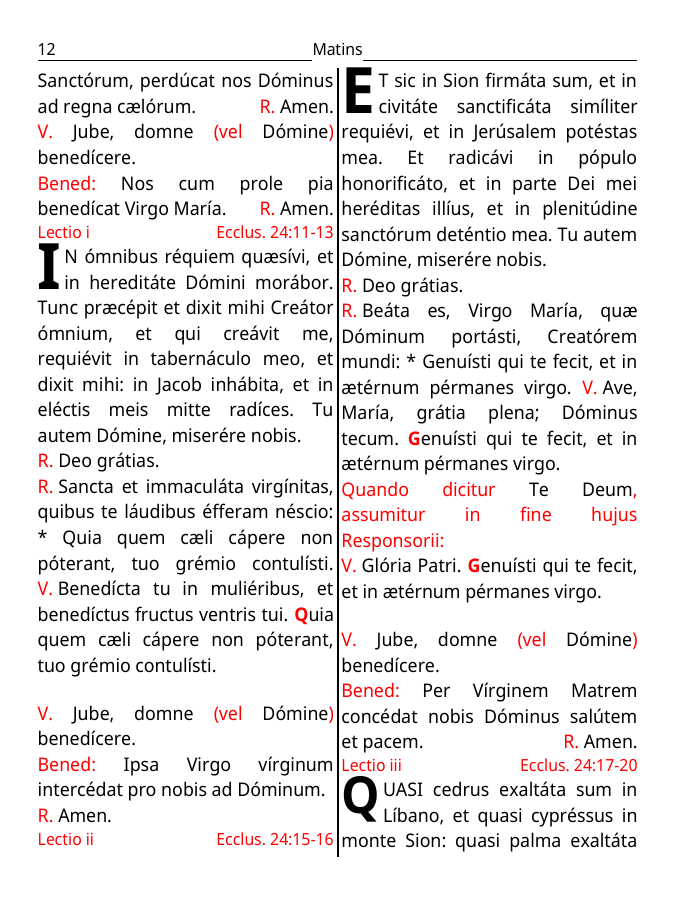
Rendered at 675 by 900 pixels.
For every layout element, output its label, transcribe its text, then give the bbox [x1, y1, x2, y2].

text Lectio ii Ecclus. 24:15-16 [37, 828, 334, 851]
text V. Glória Patri. Genuísti qui te fecit, et in ætérnum pérmanes virgo. [341, 553, 637, 604]
text Bened: Nos cum prole pia benedícat Virgo María. R. Amen. [37, 170, 334, 221]
text Quando dicitur Te Deum, assumitur in fine hujus Responsorii: [341, 476, 637, 553]
text R. Sancta et immaculáta virgínitas, quibus te láudibus éfferam néscio: * Quia quem cæli cápere non póterant, tuo grémio contulísti. V. Benedícta tu in muliéribus, et benedíctus fructus ventris tui. Quia quem cæli cápere non póterant, tuo grémio contulísti. [37, 473, 334, 677]
text Sanctórum, perdúcat nos Dóminus ad regna cælórum. R. Amen. [37, 68, 334, 119]
text Bened: Per Vírginem Matrem concédat nobis Dóminus salútem et pacem. R. Amen. [341, 677, 637, 754]
text Lectio i Ecclus. 24:11-13 [37, 221, 334, 244]
text R. Beáta es, Virgo María, quæ Dóminum portásti, Creatórem mundi: * Genuísti qui te fecit, et in ætérnum pérmanes virgo. V. Ave, María, grátia plena; Dóminus tecum. Genuísti qui te fecit, et in ætérnum pérmanes virgo. [341, 297, 637, 476]
text IN ómnibus réquiem quæsívi, et in hereditáte Dómini morábor. Tunc præcépit et dixit mi­hi Creátor ómnium, et qui creávit me, requiévit in tabernáculo meo, et dixit mi­hi: in Jacob inhábita, et in eléctis meis mitte radíces. Tu autem Dómine, miserére nobis. R. Deo grátias. [37, 244, 334, 473]
text Bened: Ipsa Virgo vírginum intercédat pro nobis ad Dóminum. R. Amen. [37, 751, 334, 828]
text V. Jube, domne (vel Dómine) benedícere. [37, 700, 334, 751]
text Lectio iii Ecclus. 24:17-20 [341, 754, 637, 777]
text V. Jube, domne (vel Dómine) benedícere. [341, 626, 637, 677]
text ET sic in Sion firmáta sum, et in civitáte sanctificáta simíliter requiévi, et in Jerúsalem potéstas mea. Et radicávi in pópulo honorificáto, et in parte Dei mei heréditas illíus, et in plenitúdine sanctórum deténtio mea. Tu autem Dómine, miserére nobis. R. Deo grátias. [341, 68, 637, 297]
text V. Jube, domne (vel Dómine) benedícere. [37, 119, 334, 170]
text QUASI cedrus exaltáta sum in Líbano, et quasi cypréssus in monte Sion: quasi palma exaltáta [341, 777, 637, 853]
